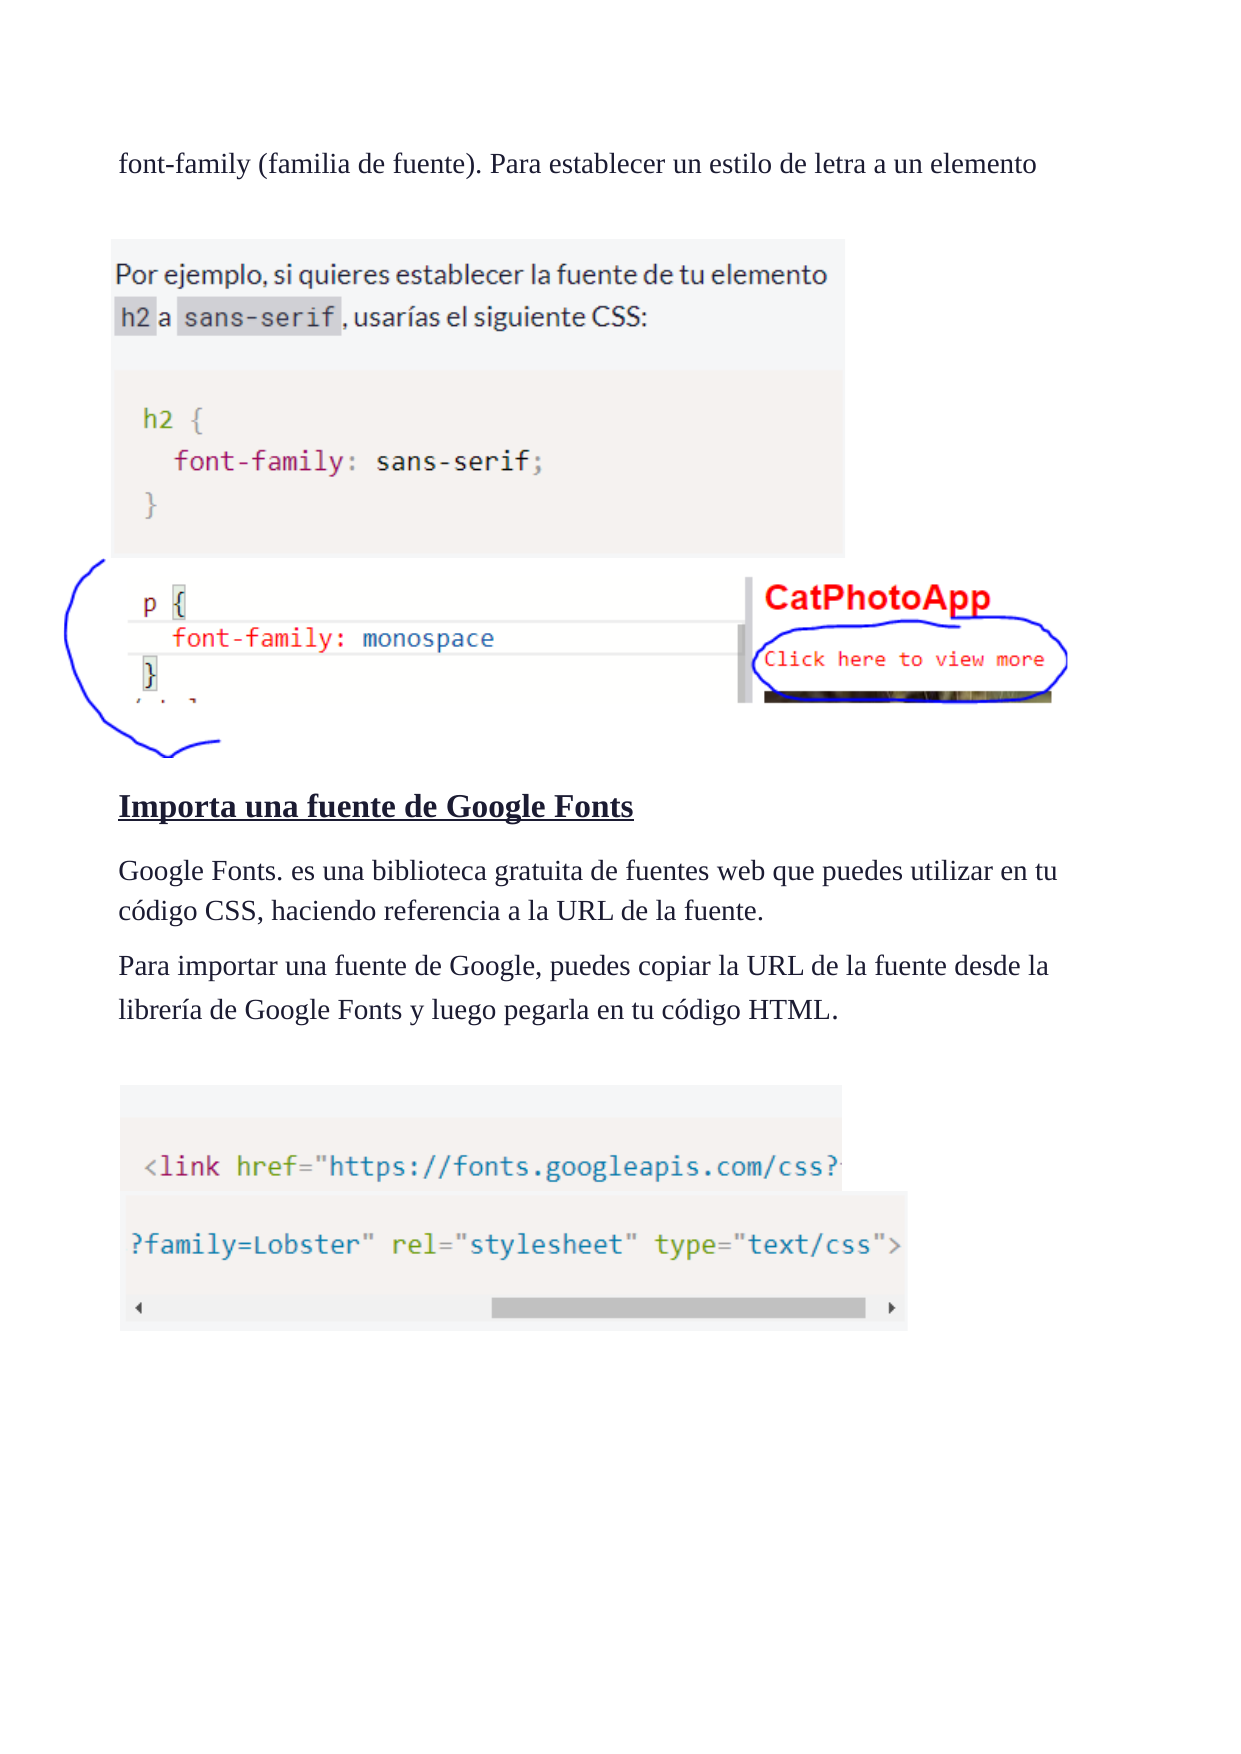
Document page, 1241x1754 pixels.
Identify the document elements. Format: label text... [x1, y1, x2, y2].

text font-family (familia de fuente). Para establecer un estilo de letra a un elemento [118, 146, 1122, 180]
text Google Fonts. es una biblioteca gratuita de fuentes web que puedes utilizar en tu código CSS, haciendo referencia a la URL de la fuente. [118, 853, 1122, 927]
text Importa una fuente de Google Fonts [118, 786, 1122, 825]
picture [120, 1085, 908, 1331]
picture [63, 239, 1068, 758]
text Para importar una fuente de Google, puedes copiar la URL de la fuente desde la librería de Google Fonts y luego pegarla en tu código HTML. [118, 948, 1122, 1027]
